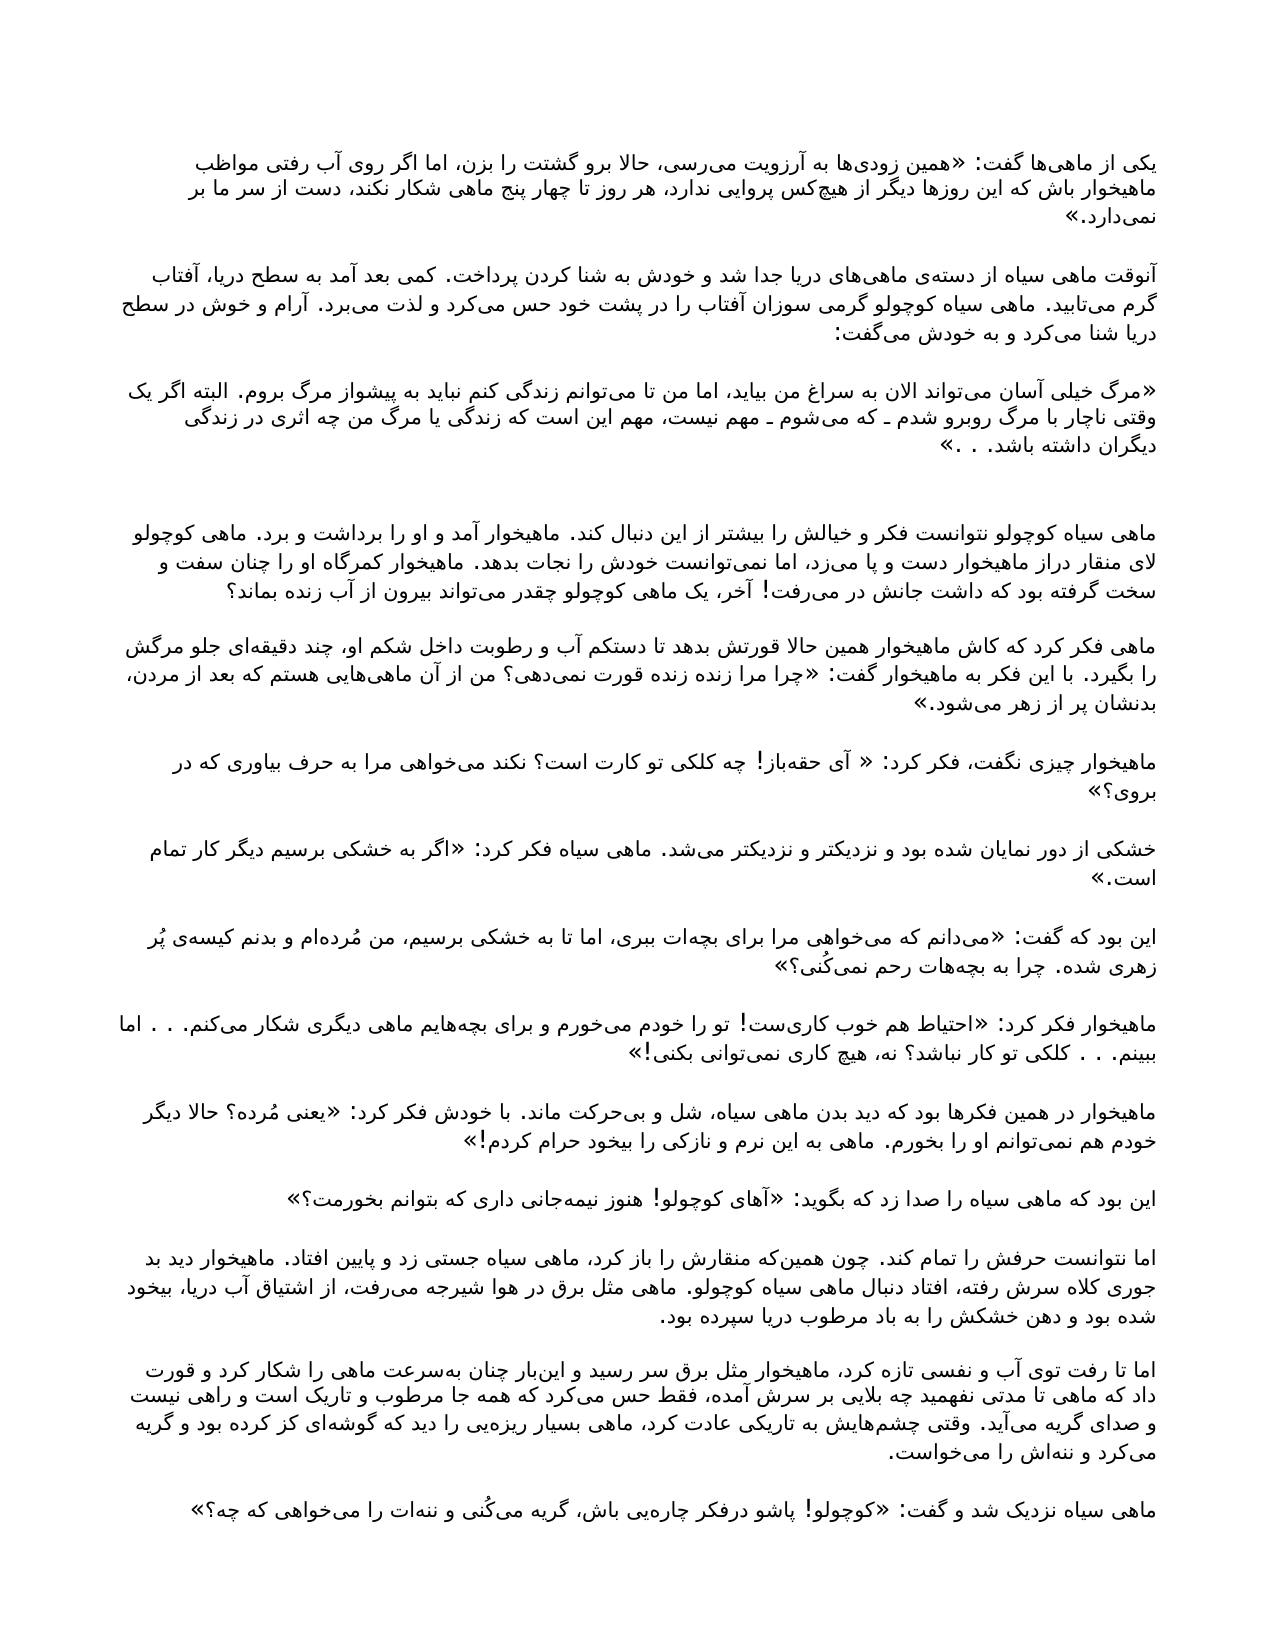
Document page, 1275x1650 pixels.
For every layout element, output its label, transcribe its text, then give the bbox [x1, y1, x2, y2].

text ماهی سیاه کوچولو نتوانست فکر و خیالش را بیشتر از این دنبال کند. ماهیخوار آمد و او را برداشت و برد. ماهی کوچولو لای منقار دراز ماهیخوار دست و پا می‌زد، اما نمی‌توانست خودش را نجات بدهد. ماهیخوار کمرگاه او را چنان سفت و سخت گرفته بود که داشت جانش در می‌رفت! آخر، یک ماهی کوچولو چقدر می‌تواند بیرون از آب زنده بماند؟ ماهی فکر کرد که کاش ماهیخوار همین حالا قورتش بدهد تا دستکم آب و رطوبت داخل شکم او، چند دقیقه‌ای جلو مرگش را بگیرد. با این فکر به ماهیخوار گفت: «چرا مرا زنده زنده قورت نمی‌دهی؟ من از آن ماهی‌هایی هستم که بعد از مردن، بدنشان پر از زهر می‌شود.» ماهیخوار چیزی نگفت، فکر کرد: « آی حقه‌باز! چه کلکی تو کارت است؟ نکند می‌خواهی مرا به حرف بیاوری که در بروی؟» خشکی از دور نمایان شده بود و نزدیکتر و نزدیکتر می‌شد. ماهی سیاه فکر کرد: «اگر به خشکی برسیم دیگر کار تمام است.» این بود که گفت: «می‌دانم که می‌خواهی مرا برای بچه‌ات ببری، اما تا به خشکی برسیم، من مُرده‌ام و بدنم کیسه‌ی پُر زهری شده. چرا به بچه‌هات رحم نمی‌کُنی؟» ماهیخوار فکر کرد: «احتیاط هم خوب کاری‌ست! تو را خودم می‌خورم و برای بچه‌هایم ماهی دیگری شکار می‌کنم. . . اما ببینم. . . کلکی تو کار نباشد؟ نه، هیچ کاری نمی‌توانی بکنی!» ماهیخوار در همین فکرها بود که دید بدن ماهی سیاه، شل و بی‌حرکت ماند. با خودش فکر کرد: «یعنی مُرده؟ حالا دیگر خودم هم نمی‌توانم او را بخورم. ماهی به این نرم و نازکی را بیخود حرام کردم!» این بود که ماهی سیاه را صدا زد که بگوید: «آهای کوچولو! هنوز نیمه‌جانی داری که بتوانم بخورمت؟» اما نتوانست حرفش را تمام کند. چون همین‌که منقارش را باز کرد، ماهی سیاه جستی زد و پایین افتاد. ماهیخوار دید بد جوری کلاه سرش رفته، افتاد دنبال ماهی سیاه کوچولو. ماهی مثل برق در هوا شیرجه می‌رفت، از اشتیاق آب دریا، بیخود شده بود و دهن خشکش را به باد مرطوب دریا سپرده بود. اما تا رفت توی آب و نفسی تازه کرد، ماهیخوار مثل برق سر رسید و این‌بار چنان به‌سرعت ماهی را شکار کرد و قورت داد که ماهی تا مدتی نفهمید چه بلایی بر سرش آمده، فقط حس می‌کرد که همه جا مرطوب و تاریک است و راهی نیست و صدای گریه می‌آید. وقتی چشم‌هایش به تاریکی عادت کرد، ماهی بسیار ریزه‌یی را دید که گوشه‌ای کز کرده بود و گریه می‌کرد و ننه‌اش را می‌خواست. ماهی سیاه نزدیک شد و گفت: «کوچولو! پاشو درفکر چاره‌یی باش، گریه می‌کُنی و ننه‌ات را می‌خواهی که چه؟» ماهی‌ریزه گفت: «تو دیگر. . . کی هستی؟. . . مگر نمی‌بینی دارم . . . دارم از بین . . .می‌روم؟. . . اوهو . . . اوهو. . . اوهو. . . ننه. . . من. . . من دیگر نمی‌توانم با تو بیایم تور ماهیگیر را ته دریا ببرم. . . اوهو. . . اوهو!» ماهی کوچولو گفت: «بس کُن بابا، تو که آبروی هر چه ماهی است، پاک بُردی!» [118, 517, 1157, 1523]
text ماهی‌ریزه‌ها گفتند: «تو این حرف را برای این می‌زنی که جان خودت را نجات بدهی، و گرنه، اصلا فکر ما را نمی‌کنی!» ماهی سیاه گفت: «پس گوش کنید راهی نشانتان بدهم. من میان ماهی‌های بیجان، خود را به مردن می‌زنم؛ آنوقت ببینیم مرغ سقا شما را رها خواهد کرد یا نه، و اگر حرف مرا قبول نکنید، با این خنجر همه‌تان را می‌کشم یا کیسه را پاره پاره می‌کنم و در می‌روم و شما. . .» یکی از ماهی‌ها وسط حرفش دوید و داد زد: «بس کن دیگر! من تحمل این حرف‌ها را ندارم . . . اوهو . . . اوهو . . . اوهو . . .» ماهی سیاه گریه‌ی او را که دید، گفت: «این بچه ننه‌ی ناز نازی را چرا دیگر همراه خودتان آوردید؟» بعد خنجرش را در آورد و جلو چشم ماهی‌های ریزه گرفت. آن‌ها ناچار پیشنهاد ماهی کوچولو را قبول کردند. دروغکی با هم زد و خوردی کردند، ماهی سیاه خود را به مردن زد و آن‌ها بالا آمدند و گفتند: «حضرت آقای مرغ سقا، ماهی سیاه فضول را خفه کردیم. . .» مرغ سقا خندید و گفت: «کار خوبی کردید. حالا به پاداش همین کار، همه‌تان را زنده زنده قورت می‌دهم که توی دلم یک گردش حسابی بکنید!» ماهی‌ریزه‌ها دیگر مجال پیدا نکردند. به سرعت برق از گلوی مرغ سقا رد شدند و کارشان ساخته شد. اما ماهی سیاه، همان‌وقت، خنجرش را کشید و به یک ضربت، دیواره‌ی کیسه را شکافت و در رفت. مرغ سقا از درد فریادی کشید و سرش را به آب کوبید، اما نتوانست ماهی کوچولو را دنبال کند. ماهی سیاه رفت و رفت، و باز هم رفت، تا ظهر شد. حالا دیگر کوه و دره تمام شده بود و رودخانه از دشت همواری می گذشت. از راست و چپ چند رودخانه‌ی کوچک دیگر هم به آن پیوسته بود و آبش را چند برابر کرده بود. ماهی سیاه از فراوانی آب لذت می برد. ناگهان به خود آمد و دید آب ته ندارد. این‌ور رفت، آن‌ور رفت، به جایی برنخورد. آنقدر آب بود که ماهی کوچولو تویش گم شده بود! هر طور که دلش خواست شنا کرد و باز سرش به جایی نخورد. ناگهان دید یک حیوان دراز و بزرگ مثل برق به طرفش حمله می‌کند. یک اره‌ی دو دم جلو دهنش بود. ماهی کوچولو فکر کرد همین حالاست که اره‌ماهی تکه‌تکه‌اش بکند، زود به خود جنبید و جا خالی کرد و آمد روی آب، بعد از مدتی، دوباره رفت زیر آب که ته دریا را ببیند. وسط راه به یک گله ماهی برخورد ـ هزارها هزار ماهی! از یکیشان پرسید: «رفیق، من غریبه‌ام، از راه‌های دور می‌آیم، اینجا کجاست؟» ماهی، دوستانش را صدا زد و گفت: «نگاه کنید! یکی دیگر. . .» بعد به ماهی سیاه گفت: «رفیق، به دریا خوش آمدی!» یکی دیگر از ماهی‌ها گفت: «همه‌ی رودخانه‌ها و جویبارها به اینجا می‌ریزند، البته بعضی از آن‌ها هم به باتلاق فرو می روند.» یکی دیگر گفت: «هر وقت دلت خواست، می‌توانی داخل دسته‌ی ما بشوی.» ماهی سیاه کوچولو شاد بود که به دریا رسیده است. گفت:«بهتر است اول گشتی بزنم، بعد بیایم داخل دسته‌ی شما بشوم. دلم می‌خواهد این دفعه که تور مرد ماهیگیر را در می‌برید، من هم همراه شما باشم.» یکی از ماهی‌ها گفت: «همین زودی‌ها به آرزویت می‌رسی، حالا برو گشتت را بزن، اما اگر روی آب رفتی مواظب ماهیخوار باش که این روزها دیگر از هیچ‌کس پروایی ندارد، هر روز تا چهار پنج ماهی شکار نکند، دست از سر ما بر نمی‌دارد.» آنوقت ماهی سیاه از دسته‌ی ماهی‌های دریا جدا شد و خودش به شنا کردن پرداخت. کمی بعد آمد به سطح دریا، آفتاب گرم می‌تابید. ماهی سیاه کوچولو گرمی سوزان آفتاب را در پشت خود حس می‌کرد و لذت می‌برد. آرام و خوش در سطح دریا شنا می‌کرد و به خودش می‌گفت: «مرگ خیلی آسان می‌تواند الان به سراغ من بیاید، اما من تا می‌توانم زندگی کنم نباید به پیشواز مرگ بروم. البته اگر یک وقتی ناچار با مرگ روبرو شدم ـ که می‌شوم ـ مهم نیست، مهم این است که زندگی یا مرگ من چه اثری در زندگی دیگران داشته باشد. . .» [118, 118, 1157, 458]
